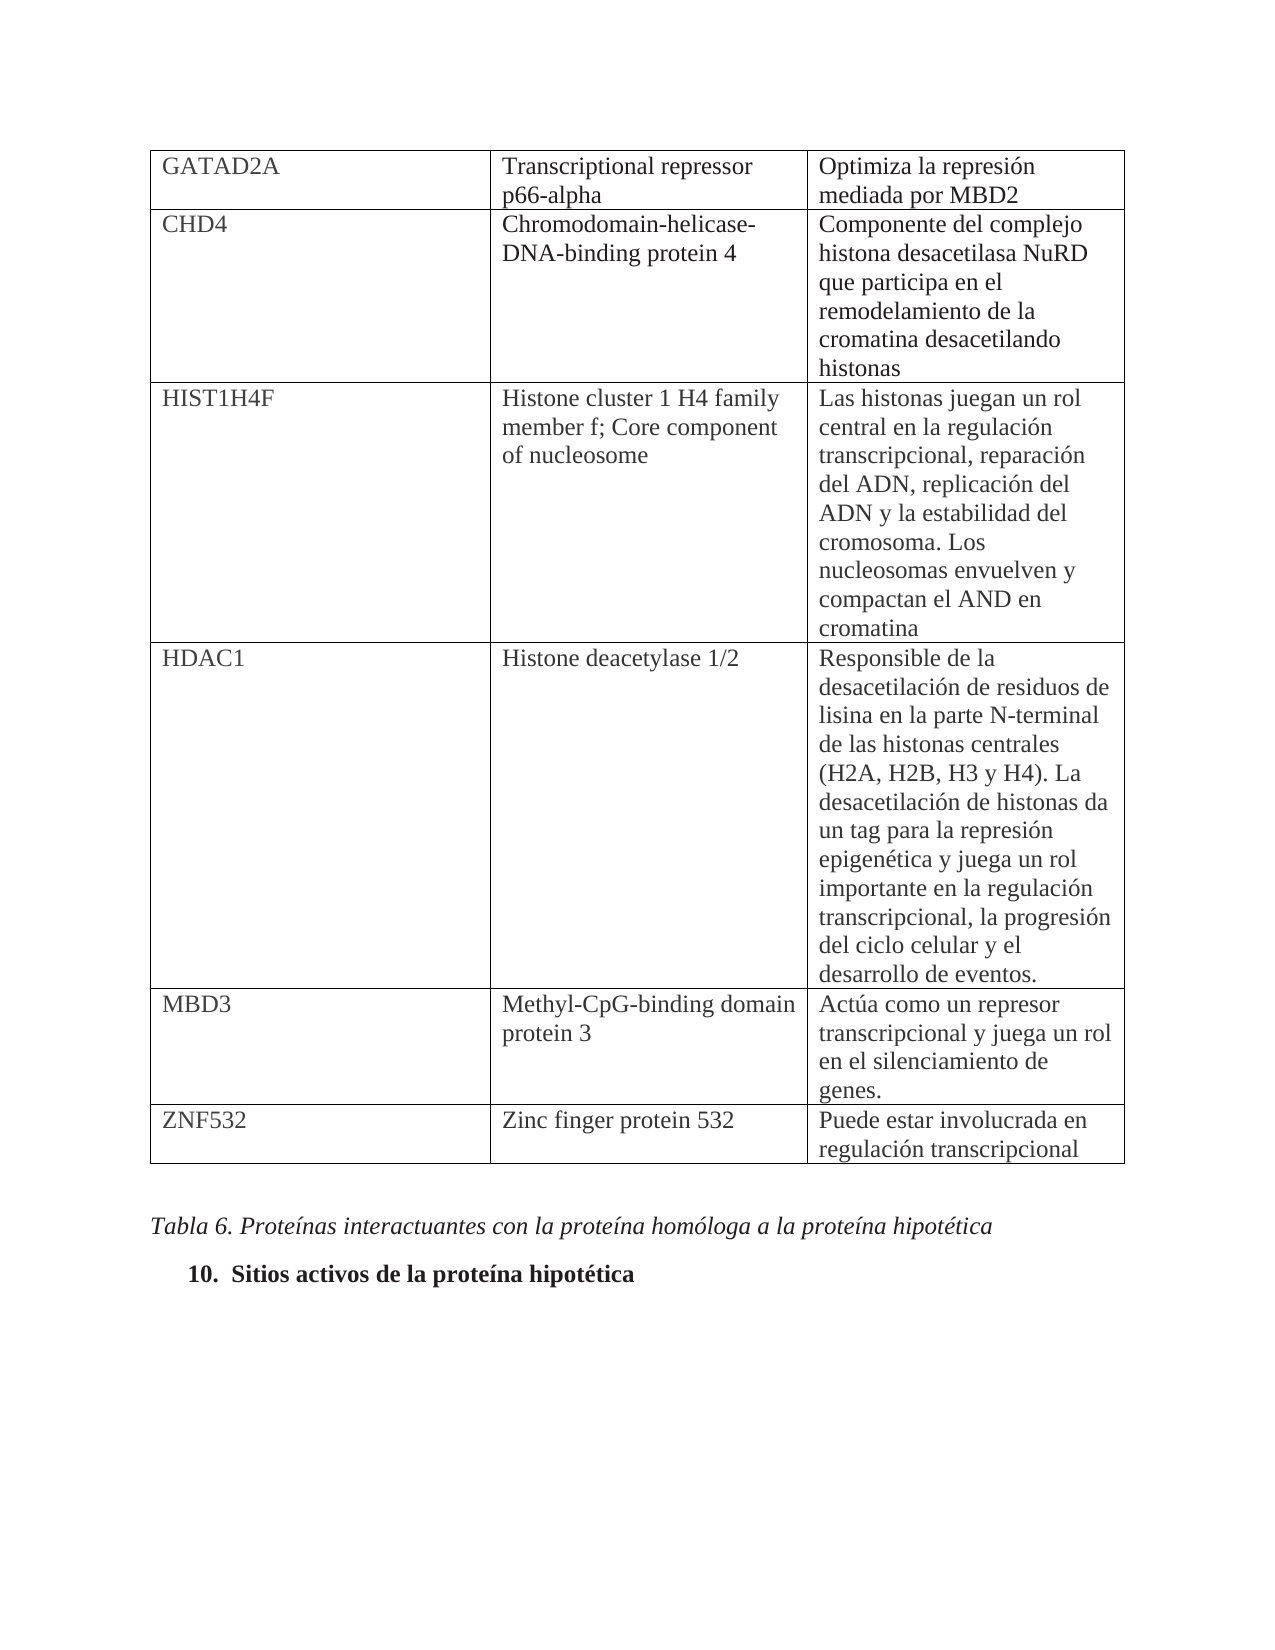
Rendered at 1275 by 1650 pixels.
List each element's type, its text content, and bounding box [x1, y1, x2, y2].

table_cell Methyl-CpG-binding domain protein 3 [491, 989, 807, 1104]
table_cell HIST1H4F [151, 383, 490, 642]
table_cell Histone cluster 1 H4 family member f; Core component of nucleosome [491, 383, 807, 642]
table_cell Chromodomain-helicase-DNA-binding protein 4 [491, 210, 807, 382]
table_cell CHD4 [151, 210, 490, 382]
list Sitios activos de la proteína hipotética [187, 1259, 1125, 1288]
table_cell Responsible de la desacetilación de residuos de lisina en la parte N-terminal de las histonas centrales (H2A, H2B, H3 y H4). La desacetilación de histonas da un tag para la represión epigenética y juega un rol importante en la regulación transcripcional, la progresión del ciclo celular y el desarrollo de eventos. [808, 643, 1124, 988]
table_cell Puede estar involucrada en regulación transcripcional [808, 1105, 1124, 1162]
table_cell HDAC1 [151, 643, 490, 988]
table_cell Optimiza la represión mediada por MBD2 [808, 151, 1124, 208]
table_cell MBD3 [151, 989, 490, 1104]
table_cell Componente del complejo histona desacetilasa NuRD que participa en el remodelamiento de la cromatina desacetilando histonas [808, 210, 1124, 382]
table_cell ZNF532 [151, 1105, 490, 1162]
table_cell Transcriptional repressor p66-alpha [491, 151, 807, 208]
text Tabla 6. Proteínas interactuantes con la proteína homóloga a la proteína hipotética [150, 1211, 1125, 1240]
table_cell Histone deacetylase 1/2 [491, 643, 807, 988]
table_cell Las histonas juegan un rol central en la regulación transcripcional, reparación del ADN, replicación del ADN y la estabilidad del cromosoma. Los nucleosomas envuelven y compactan el AND en cromatina [808, 383, 1124, 642]
table_cell GATAD2A [151, 151, 490, 208]
table_cell Actúa como un represor transcripcional y juega un rol en el silenciamiento de genes. [808, 989, 1124, 1104]
table_cell Zinc finger protein 532 [491, 1105, 807, 1162]
